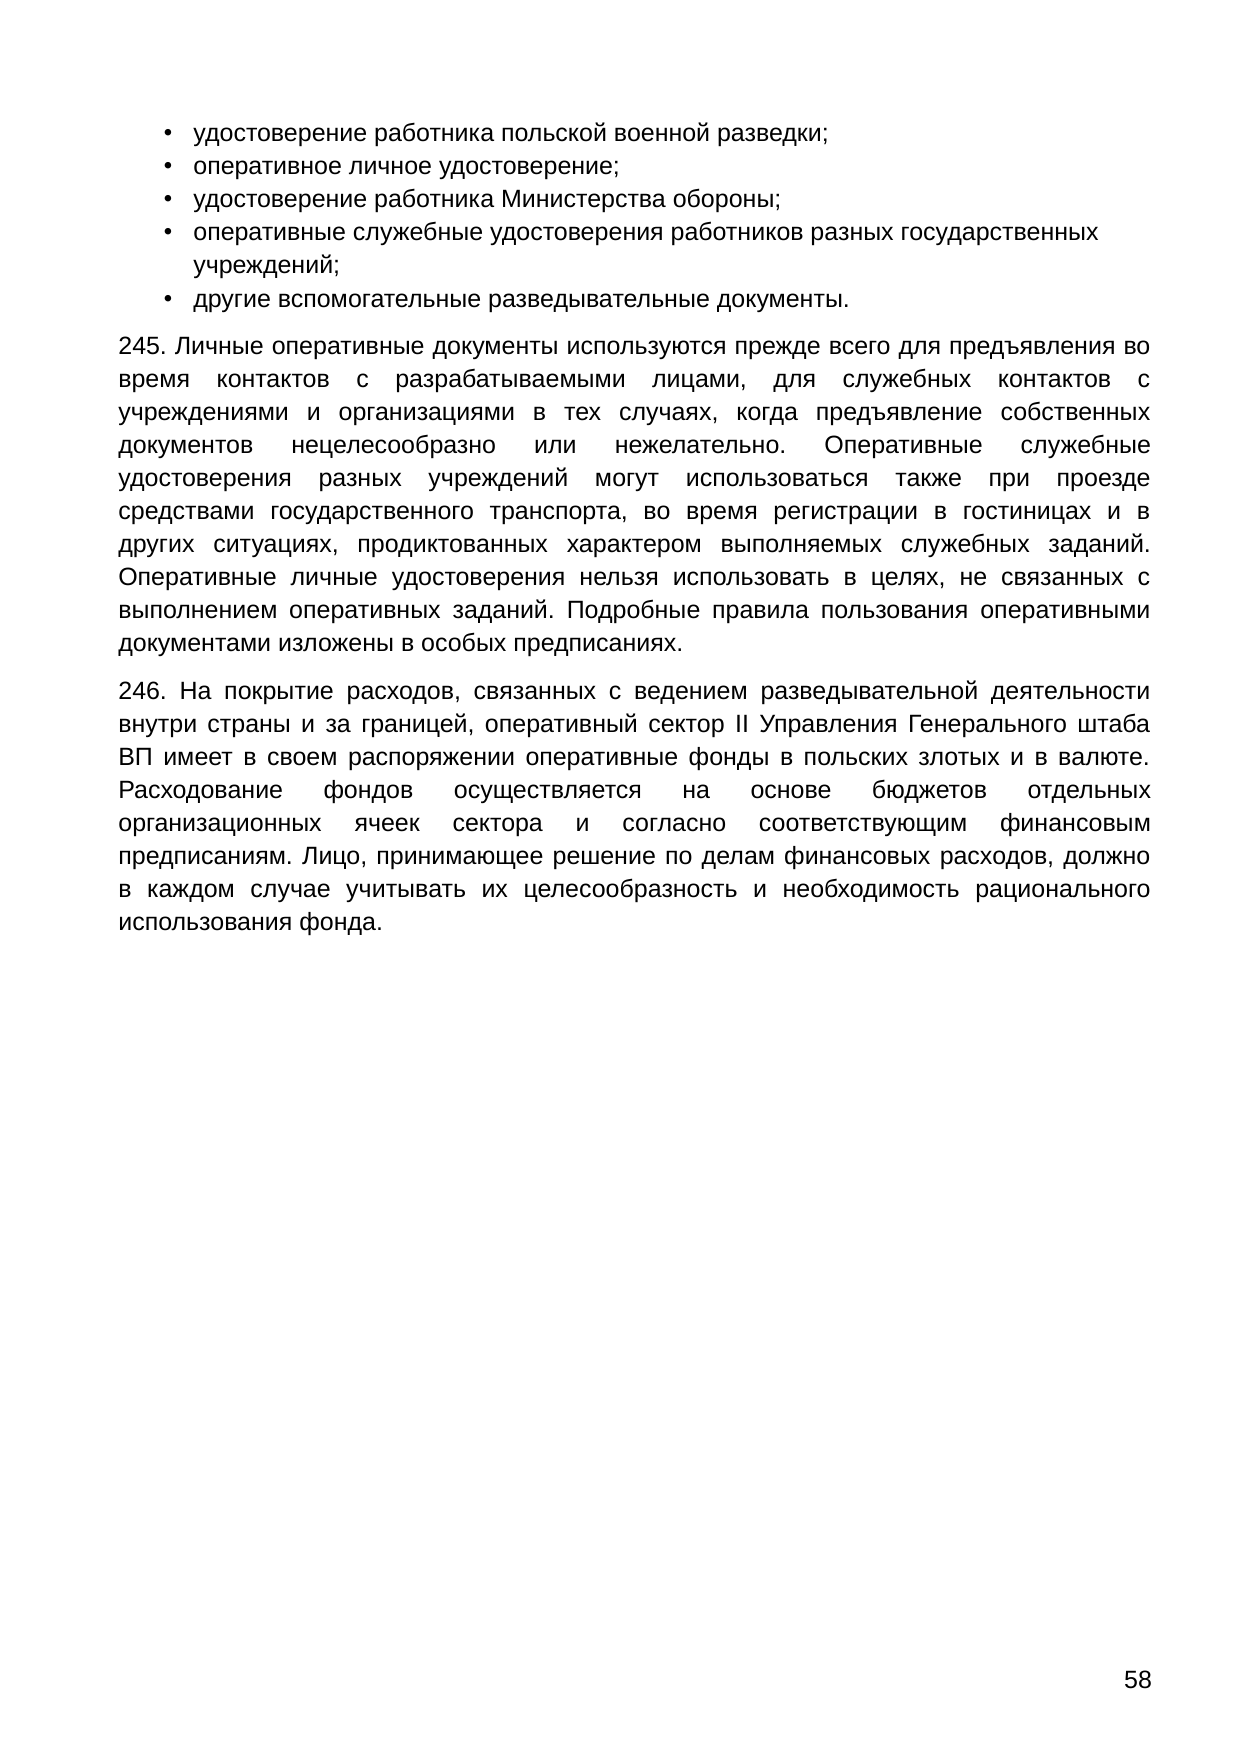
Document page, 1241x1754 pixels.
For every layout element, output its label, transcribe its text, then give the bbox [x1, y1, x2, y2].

list оперативные служебные удостоверения работников разных государственных учреждений; [164, 217, 1152, 279]
list удостоверение работника Министерства обороны; [164, 184, 1152, 213]
list другие вспомогательные разведывательные документы. [164, 283, 1152, 312]
text 245. Личные оперативные документы используются прежде всего для предъявления во время контактов с разрабатываемыми лицами, для служебных контактов с учреждениями и организациями в тех случаях, когда предъявление собственных документов нецелесообразно или нежелательно. Оперативные служебные удостоверения разных учреждений могут использоваться также при проезде средствами государственного транспорта, во время регистрации в гостиницах и в других ситуациях, продиктованных характером выполняемых служебных заданий. Оперативные личные удостоверения нельзя использовать в целях, не связанных с выполнением оперативных заданий. Подробные правила пользования оперативными документами изложены в особых предписаниях. [118, 331, 1152, 657]
text 246. На покрытие расходов, связанных с ведением разведывательной деятельности внутри страны и за границей, оперативный сектор II Управления Генерального штаба ВП имеет в своем распоряжении оперативные фонды в польских злотых и в валюте. Расходование фондов осуществляется на основе бюджетов отдельных организационных ячеек сектора и согласно соответствующим финансовым предписаниям. Лицо, принимающее решение по делам финансовых расходов, должно в каждом случае учитывать их целесообразность и необходимость рационального использования фонда. [118, 676, 1152, 936]
list удостоверение работника польской военной разведки; [164, 118, 1152, 147]
list оперативное личное удостоверение; [164, 151, 1152, 180]
